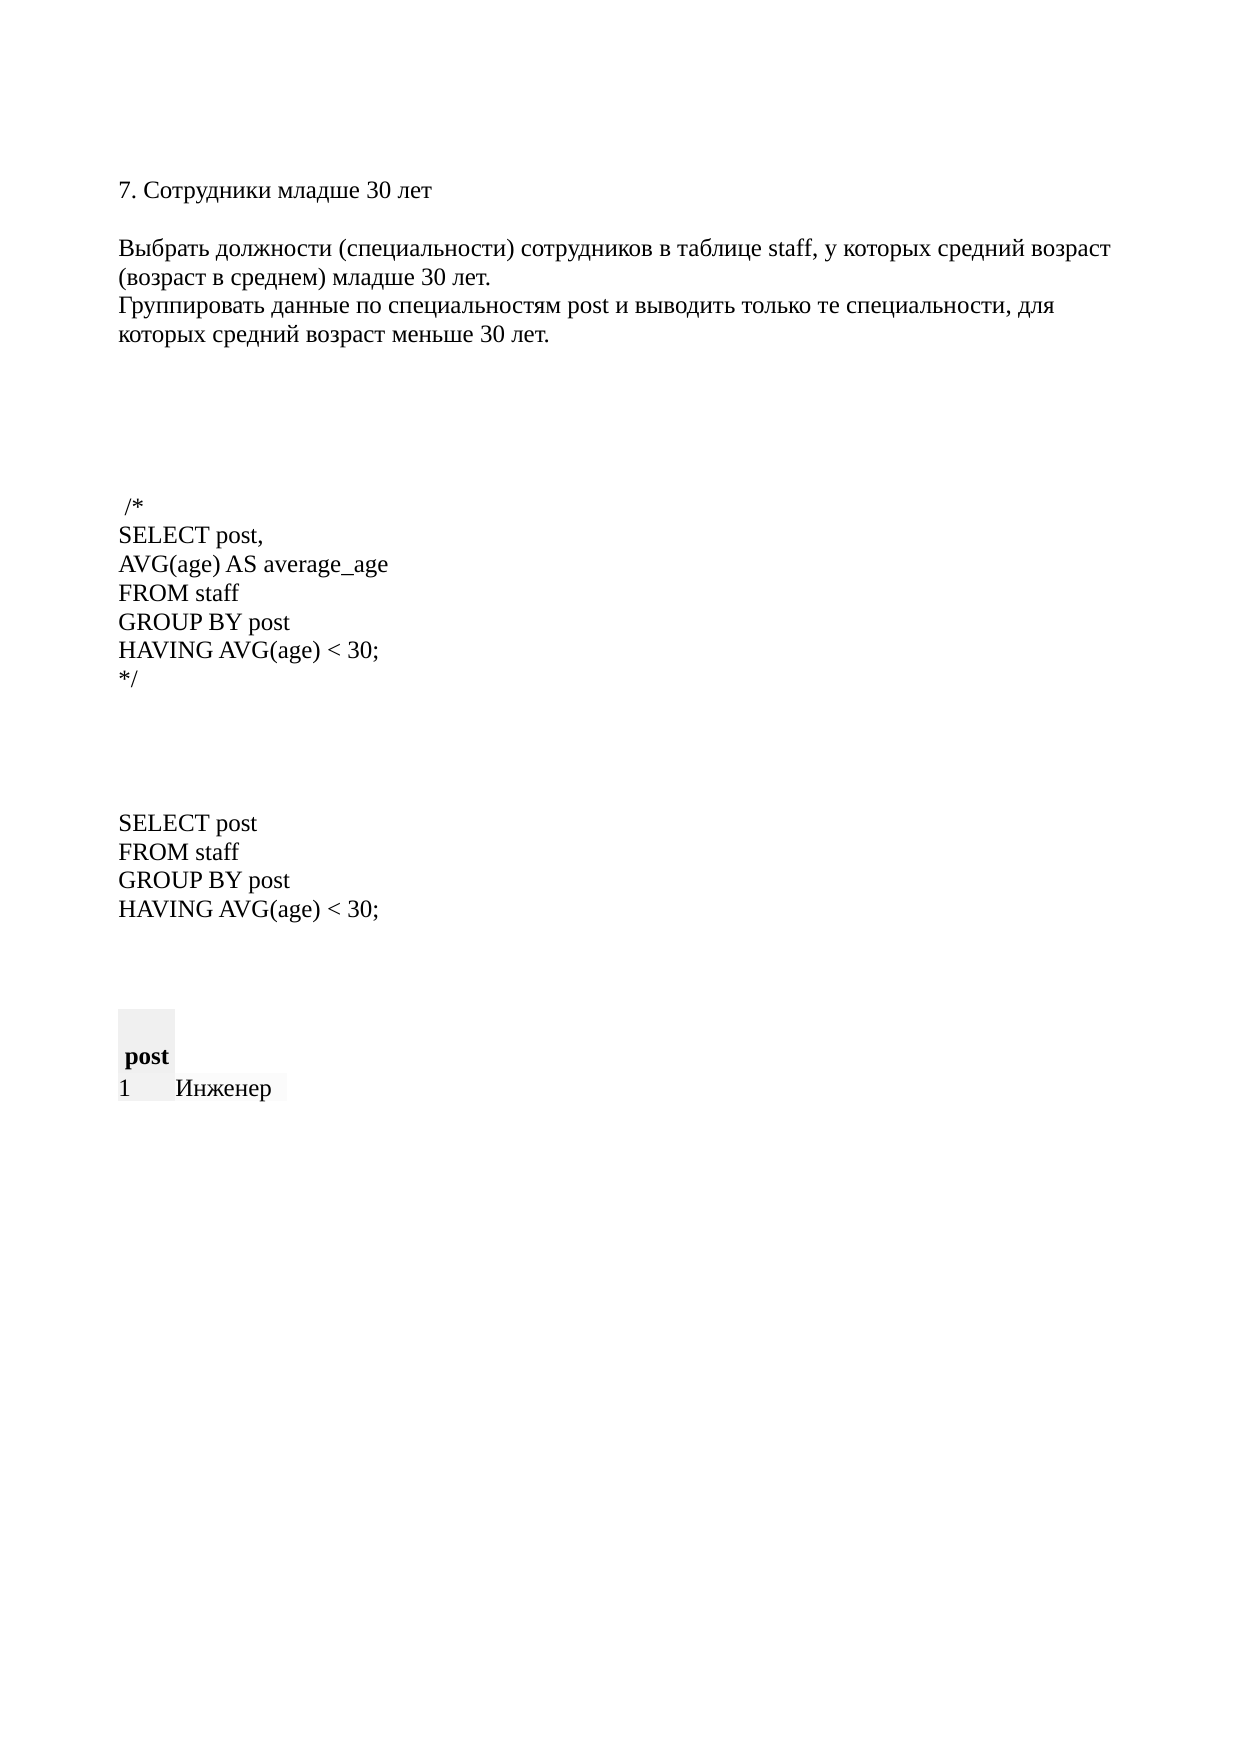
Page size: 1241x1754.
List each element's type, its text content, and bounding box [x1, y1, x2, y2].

text HAVING AVG(age) < 30; [118, 894, 1122, 923]
text Группировать данные по специальностям post и выводить только те специальности, для которых средний возраст меньше 30 лет. [118, 291, 1122, 348]
text */ [118, 664, 1122, 693]
table_cell 1 [118, 1073, 175, 1101]
table_header post [118, 1009, 175, 1073]
table_header [175, 1009, 287, 1073]
text /* [118, 492, 1122, 521]
text 7. Сотрудники младше 30 лет [118, 176, 1122, 204]
table_cell Инженер [175, 1073, 287, 1101]
text GROUP BY post [118, 866, 1122, 894]
text FROM staff [118, 578, 1122, 607]
text AVG(age) AS average_age [118, 549, 1122, 578]
text Выбрать должности (специальности) сотрудников в таблице staff, у которых средний возраст (возраст в среднем) младше 30 лет. [118, 233, 1122, 291]
text GROUP BY post [118, 607, 1122, 636]
text SELECT post, [118, 521, 1122, 549]
text FROM staff [118, 837, 1122, 866]
text HAVING AVG(age) < 30; [118, 636, 1122, 664]
text SELECT post [118, 808, 1122, 837]
